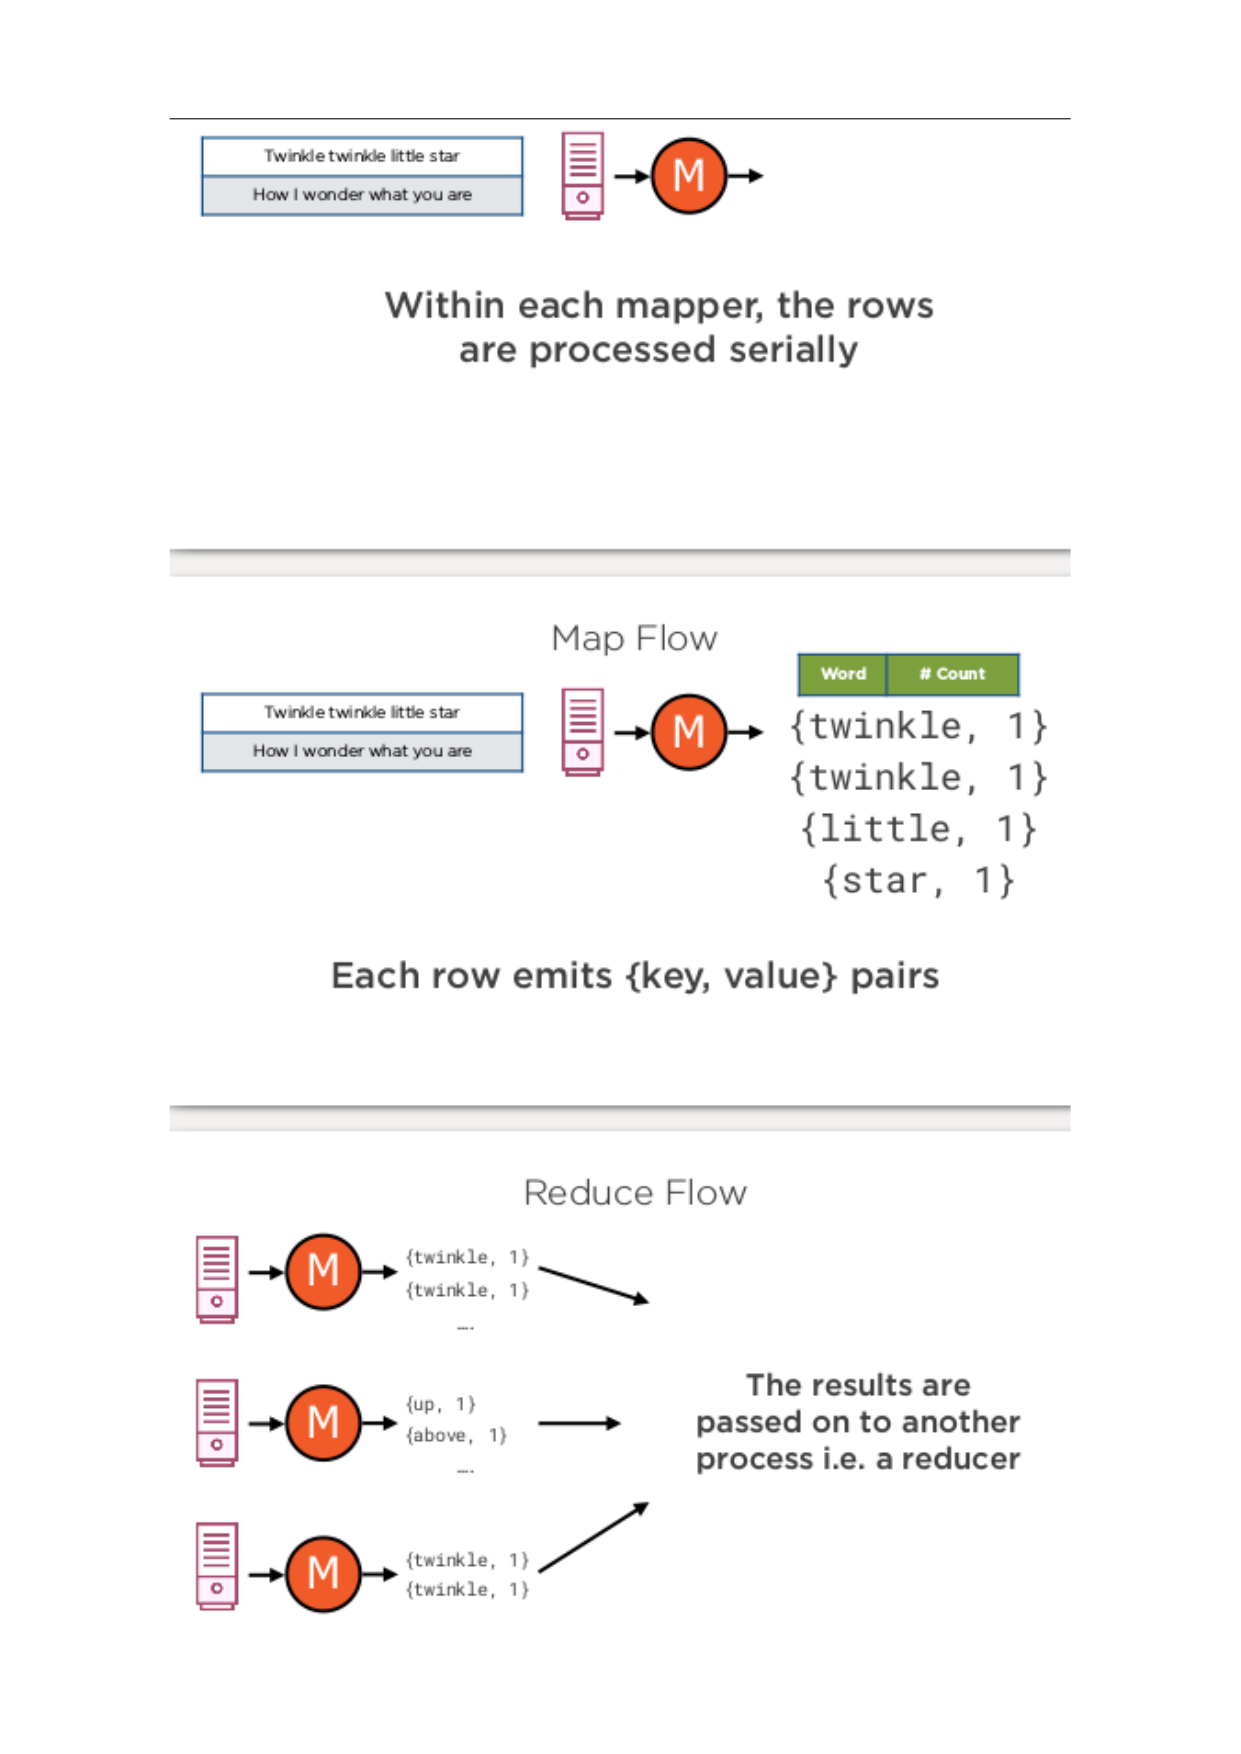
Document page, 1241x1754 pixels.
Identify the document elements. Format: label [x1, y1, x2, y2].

picture [169, 118, 1071, 1620]
